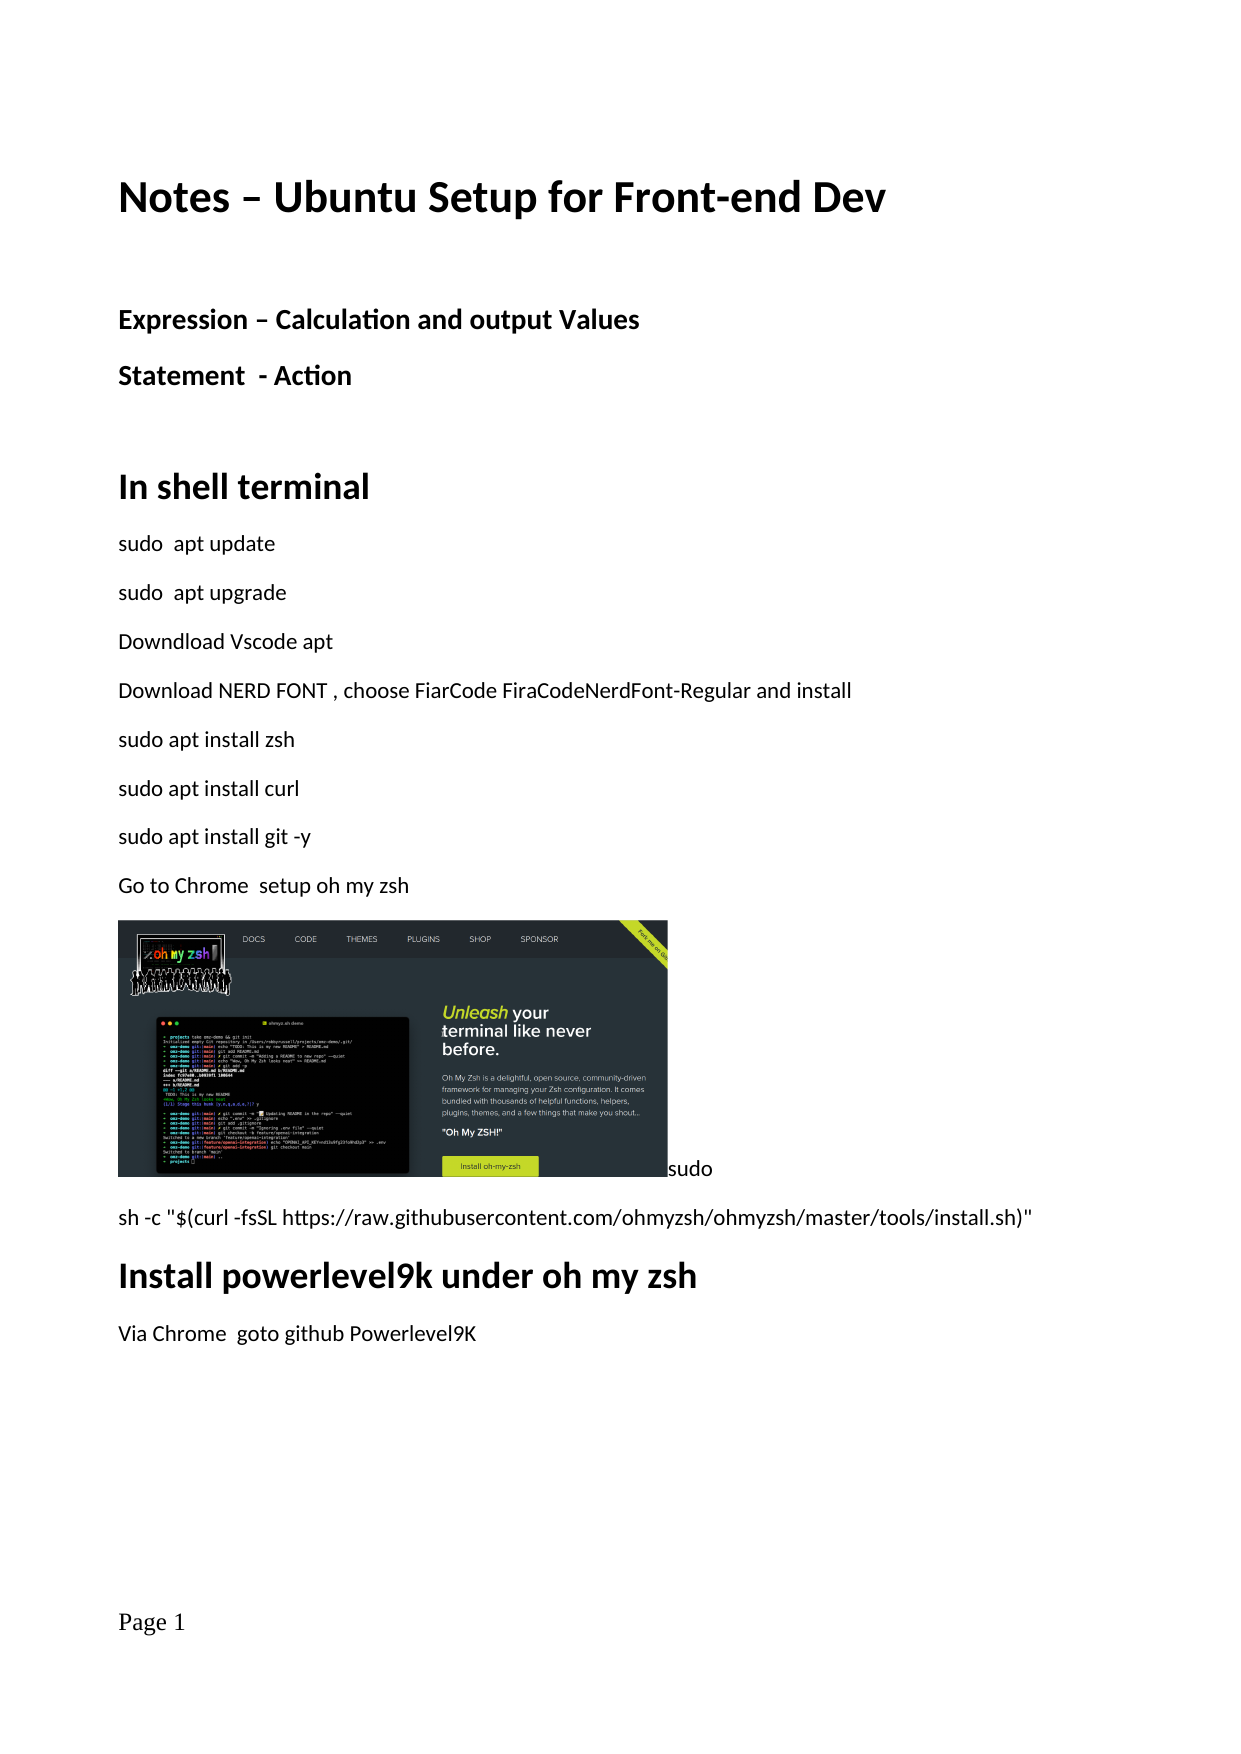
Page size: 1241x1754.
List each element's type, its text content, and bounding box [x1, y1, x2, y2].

text sudo apt install git -y [118, 822, 1122, 851]
text Install powerlevel9k under oh my zsh [118, 1252, 1122, 1298]
text sh -c "$(curl -fsSL https://raw.githubusercontent.com/ohmyzsh/ohmyzsh/master/tools/install.sh)" [118, 1203, 1122, 1231]
text In shell terminal [118, 463, 1122, 508]
text sudo apt install zsh [118, 725, 1122, 753]
text Download NERD FONT , choose FiarCode FiraCodeNerdFont-Regular and install [118, 676, 1122, 704]
text sudo apt update [118, 529, 1122, 557]
text sudo [118, 920, 1122, 1183]
text sudo apt install curl [118, 774, 1122, 802]
picture [118, 920, 668, 1177]
text Go to Chrome setup oh my zsh [118, 871, 1122, 899]
text sudo apt upgrade [118, 578, 1122, 606]
text Expression – Calculation and output Values [118, 301, 1122, 337]
text Statement - Action [118, 357, 1122, 393]
text Via Chrome goto github Powerlevel9K [118, 1319, 1122, 1347]
text Downdload Vscode apt [118, 627, 1122, 655]
subtitle Notes – Ubuntu Setup for Front-end Dev [118, 168, 1122, 224]
